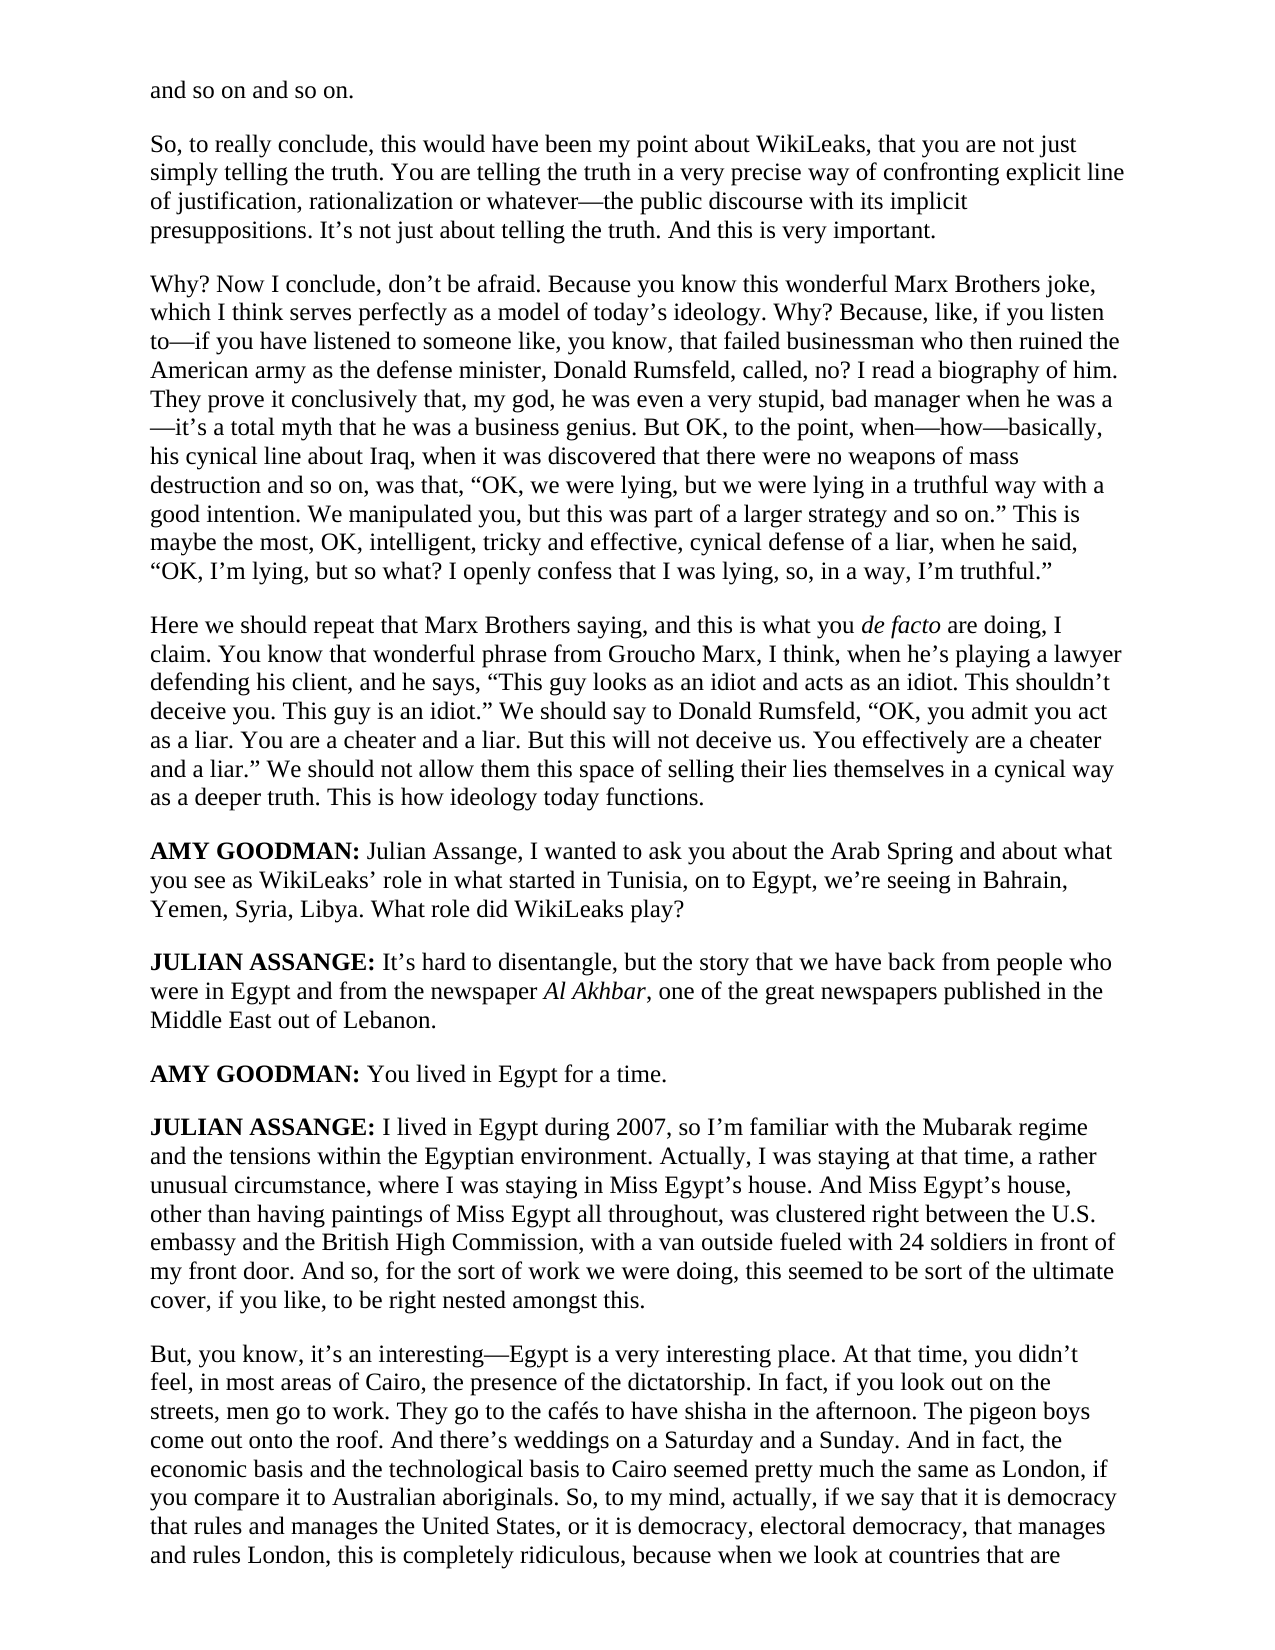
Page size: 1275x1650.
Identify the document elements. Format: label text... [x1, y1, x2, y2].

text AMY GOODMAN: Julian Assange, I wanted to ask you about the Arab Spring and about what you see as WikiLeaks’ role in what started in Tunisia, on to Egypt, we’re seeing in Bahrain, Yemen, Syria, Libya. What role did WikiLeaks play? [150, 836, 1125, 922]
text JULIAN ASSANGE: It’s hard to disentangle, but the story that we have back from people who were in Egypt and from the newspaper Al Akhbar, one of the great newspapers published in the Middle East out of Lebanon. [150, 947, 1125, 1034]
text So, to really conclude, this would have been my point about WikiLeaks, that you are not just simply telling the truth. You are telling the truth in a very precise way of confronting explicit line of justification, rationalization or whatever—the public discourse with its implicit presuppositions. It’s not just about telling the truth. And this is very important. [150, 129, 1125, 244]
text and so on and so on. [150, 75, 1125, 104]
text But, you know, it’s an interesting—Egypt is a very interesting place. At that time, you didn’t feel, in most areas of Cairo, the presence of the dictatorship. In fact, if you look out on the streets, men go to work. They go to the cafés to have shisha in the afternoon. The pigeon boys come out onto the roof. And there’s weddings on a Saturday and a Sunday. And in fact, the economic basis and the technological basis to Cairo seemed pretty much the same as London, if you compare it to Australian aboriginals. So, to my mind, actually, if we say that it is democracy that rules and manages the United States, or it is democracy, electoral democracy, that manages and rules London, this is completely ridiculous, because when we look at countries that are [150, 1339, 1125, 1569]
text JULIAN ASSANGE: I lived in Egypt during 2007, so I’m familiar with the Mubarak regime and the tensions within the Egyptian environment. Actually, I was staying at that time, a rather unusual circumstance, where I was staying in Miss Egypt’s house. And Miss Egypt’s house, other than having paintings of Miss Egypt all throughout, was clustered right between the U.S. embassy and the British High Commission, with a van outside fueled with 24 soldiers in front of my front door. And so, for the sort of work we were doing, this seemed to be sort of the ultimate cover, if you like, to be right nested amongst this. [150, 1112, 1125, 1314]
text Here we should repeat that Marx Brothers saying, and this is what you de facto are doing, I claim. You know that wonderful phrase from Groucho Marx, I think, when he’s playing a lawyer defending his client, and he says, “This guy looks as an idiot and acts as an idiot. This shouldn’t deceive you. This guy is an idiot.” We should say to Donald Rumsfeld, “OK, you admit you act as a liar. You are a cheater and a liar. But this will not deceive us. You effectively are a cheater and a liar.” We should not allow them this space of selling their lies themselves in a cynical way as a deeper truth. This is how ideology today functions. [150, 610, 1125, 811]
text Why? Now I conclude, don’t be afraid. Because you know this wonderful Marx Brothers joke, which I think serves perfectly as a model of today’s ideology. Why? Because, like, if you listen to—if you have listened to someone like, you know, that failed businessman who then ruined the American army as the defense minister, Donald Rumsfeld, called, no? I read a biography of him. They prove it conclusively that, my god, he was even a very stupid, bad manager when he was a—it’s a total myth that he was a business genius. But OK, to the point, when—how—basically, his cynical line about Iraq, when it was discovered that there were no weapons of mass destruction and so on, was that, “OK, we were lying, but we were lying in a truthful way with a good intention. We manipulated you, but this was part of a larger strategy and so on.” This is maybe the most, OK, intelligent, tricky and effective, cynical defense of a liar, when he said, “OK, I’m lying, but so what? I openly confess that I was lying, so, in a way, I’m truthful.” [150, 269, 1125, 585]
text AMY GOODMAN: You lived in Egypt for a time. [150, 1059, 1125, 1087]
